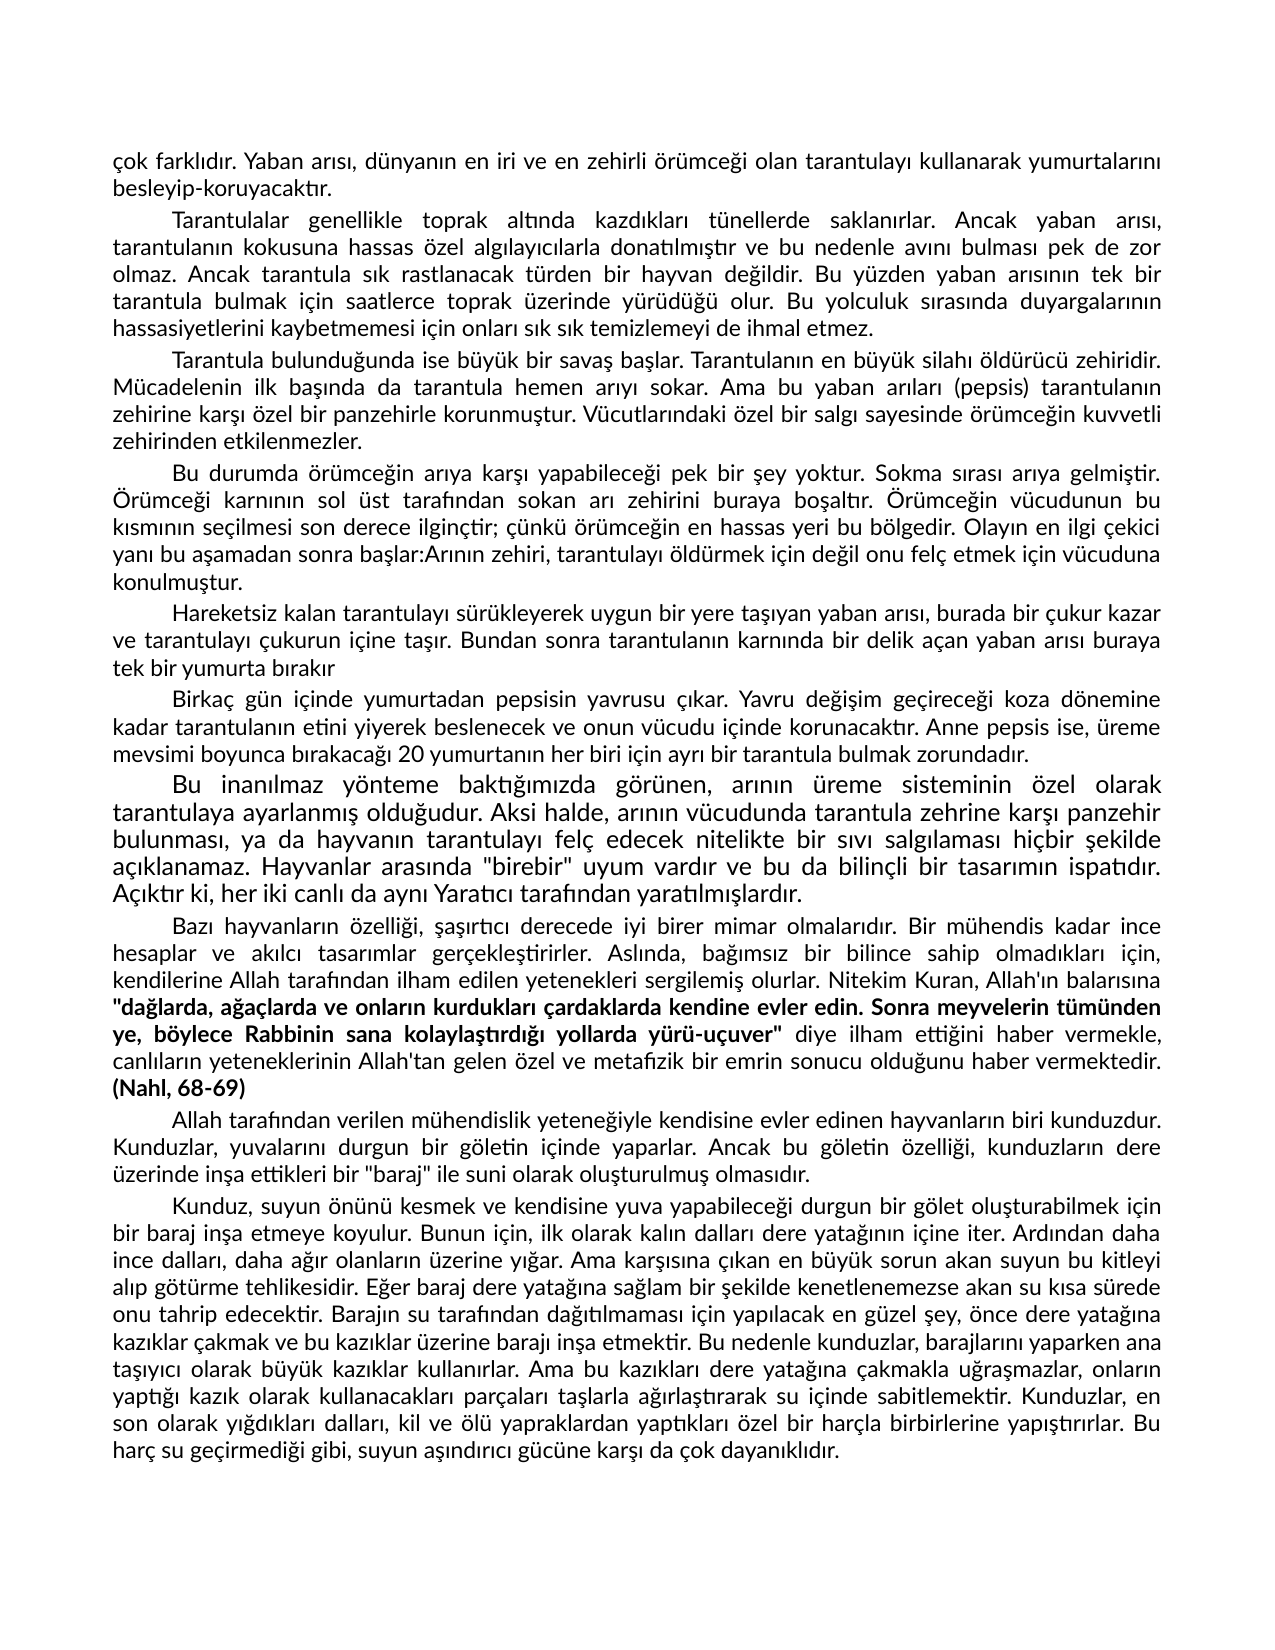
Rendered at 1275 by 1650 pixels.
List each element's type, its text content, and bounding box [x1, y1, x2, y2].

text Bu inanılmaz yönteme baktığımızda görünen, arının üreme sisteminin özel olarak tarantulaya ayarlanmış olduğudur. Aksi halde, arının vücudunda tarantula zehrine karşı panzehir bulunması, ya da hayvanın tarantulayı felç edecek nitelikte bir sıvı salgılaması hiçbir şekilde açıklanamaz. Hayvanlar arasında "birebir" uyum vardır ve bu da bilinçli bir tasarımın ispatıdır. Açıktır ki, her iki canlı da aynı Yaratıcı tarafından yaratılmışlardır.BARAJ YAPANKUNDUZLAR [112, 772, 1162, 908]
text Bu durumda örümceğin arıya karşı yapabileceği pek bir şey yoktur. Sokma sırası arıya gelmiştir. Örümceği karnının sol üst tarafından sokan arı zehirini buraya boşaltır. Örümceğin vücudunun bu kısmının seçilmesi son derece ilginçtir; çünkü örümceğin en hassas yeri bu bölgedir. Olayın en ilgi çekici yanı bu aşamadan sonra başlar:Arının zehiri, tarantulayı öldürmek için değil onu felç etmek için vücuduna konulmuştur. [112, 460, 1162, 595]
text çok farklıdır. Yaban arısı, dünyanın en iri ve en zehirli örümceği olan tarantulayı kullanarak yumurtalarını besleyip-koruyacaktır. [112, 148, 1162, 202]
text Tarantulalar genellikle toprak altında kazdıkları tünellerde saklanırlar. Ancak yaban arısı, tarantulanın kokusuna hassas özel algılayıcılarla donatılmıştır ve bu nedenle avını bulması pek de zor olmaz. Ancak tarantula sık rastlanacak türden bir hayvan değildir. Bu yüzden yaban arısının tek bir tarantula bulmak için saatlerce toprak üzerinde yürüdüğü olur. Bu yolculuk sırasında duyargalarının hassasiyetlerini kaybetmemesi için onları sık sık temizlemeyi de ihmal etmez. [112, 207, 1162, 342]
text Kunduz, suyun önünü kesmek ve kendisine yuva yapabileceği durgun bir gölet oluşturabilmek için bir baraj inşa etmeye koyulur. Bunun için, ilk olarak kalın dalları dere yatağının içine iter. Ardından daha ince dalları, daha ağır olanların üzerine yığar. Ama karşısına çıkan en büyük sorun akan suyun bu kitleyi alıp götürme tehlikesidir. Eğer baraj dere yatağına sağlam bir şekilde kenetlenemezse akan su kısa sürede onu tahrip edecektir. Barajın su tarafından dağıtılmaması için yapılacak en güzel şey, önce dere yatağına kazıklar çakmak ve bu kazıklar üzerine barajı inşa etmektir. Bu nedenle kunduzlar, barajlarını yaparken ana taşıyıcı olarak büyük kazıklar kullanırlar. Ama bu kazıkları dere yatağına çakmakla uğraşmazlar, onların yaptığı kazık olarak kullanacakları parçaları taşlarla ağırlaştırarak su içinde sabitlemektir. Kunduzlar, en son olarak yığdıkları dalları, kil ve ölü yapraklardan yaptıkları özel bir harçla birbirlerine yapıştırırlar. Bu harç su geçirmediği gibi, suyun aşındırıcı gücüne karşı da çok dayanıklıdır. [112, 1193, 1162, 1464]
text Allah tarafından verilen mühendislik yeteneğiyle kendisine evler edinen hayvanların biri kunduzdur. Kunduzlar, yuvalarını durgun bir göletin içinde yaparlar. Ancak bu göletin özelliği, kunduzların dere üzerinde inşa ettikleri bir "baraj" ile suni olarak oluşturulmuş olmasıdır. [112, 1107, 1162, 1188]
text Tarantula bulunduğunda ise büyük bir savaş başlar. Tarantulanın en büyük silahı öldürücü zehiridir. Mücadelenin ilk başında da tarantula hemen arıyı sokar. Ama bu yaban arıları (pepsis) tarantulanın zehirine karşı özel bir panzehirle korunmuştur. Vücutlarındaki özel bir salgı sayesinde örümceğin kuvvetli zehirinden etkilenmezler. [112, 347, 1162, 455]
text Birkaç gün içinde yumurtadan pepsisin yavrusu çıkar. Yavru değişim geçireceği koza dönemine kadar tarantulanın etini yiyerek beslenecek ve onun vücudu içinde korunacaktır. Anne pepsis ise, üreme mevsimi boyunca bırakacağı 20 yumurtanın her biri için ayrı bir tarantula bulmak zorundadır. [112, 686, 1162, 767]
text Hareketsiz kalan tarantulayı sürükleyerek uygun bir yere taşıyan yaban arısı, burada bir çukur kazar ve tarantulayı çukurun içine taşır. Bundan sonra tarantulanın karnında bir delik açan yaban arısı buraya tek bir yumurta bırakır [112, 600, 1162, 681]
text Bazı hayvanların özelliği, şaşırtıcı derecede iyi birer mimar olmalarıdır. Bir mühendis kadar ince hesaplar ve akılcı tasarımlar gerçekleştirirler. Aslında, bağımsız bir bilince sahip olmadıkları için, kendilerine Allah tarafından ilham edilen yetenekleri sergilemiş olurlar. Nitekim Kuran, Allah'ın balarısına "dağlarda, ağaçlarda ve onların kurdukları çardaklarda kendine evler edin. Sonra meyvelerin tümünden ye, böylece Rabbinin sana kolaylaştırdığı yollarda yürü-uçuver" diye ilham ettiğini haber vermekle, canlıların yeteneklerinin Allah'tan gelen özel ve metafizik bir emrin sonucu olduğunu haber vermektedir. (Nahl, 68-69) [112, 912, 1162, 1102]
